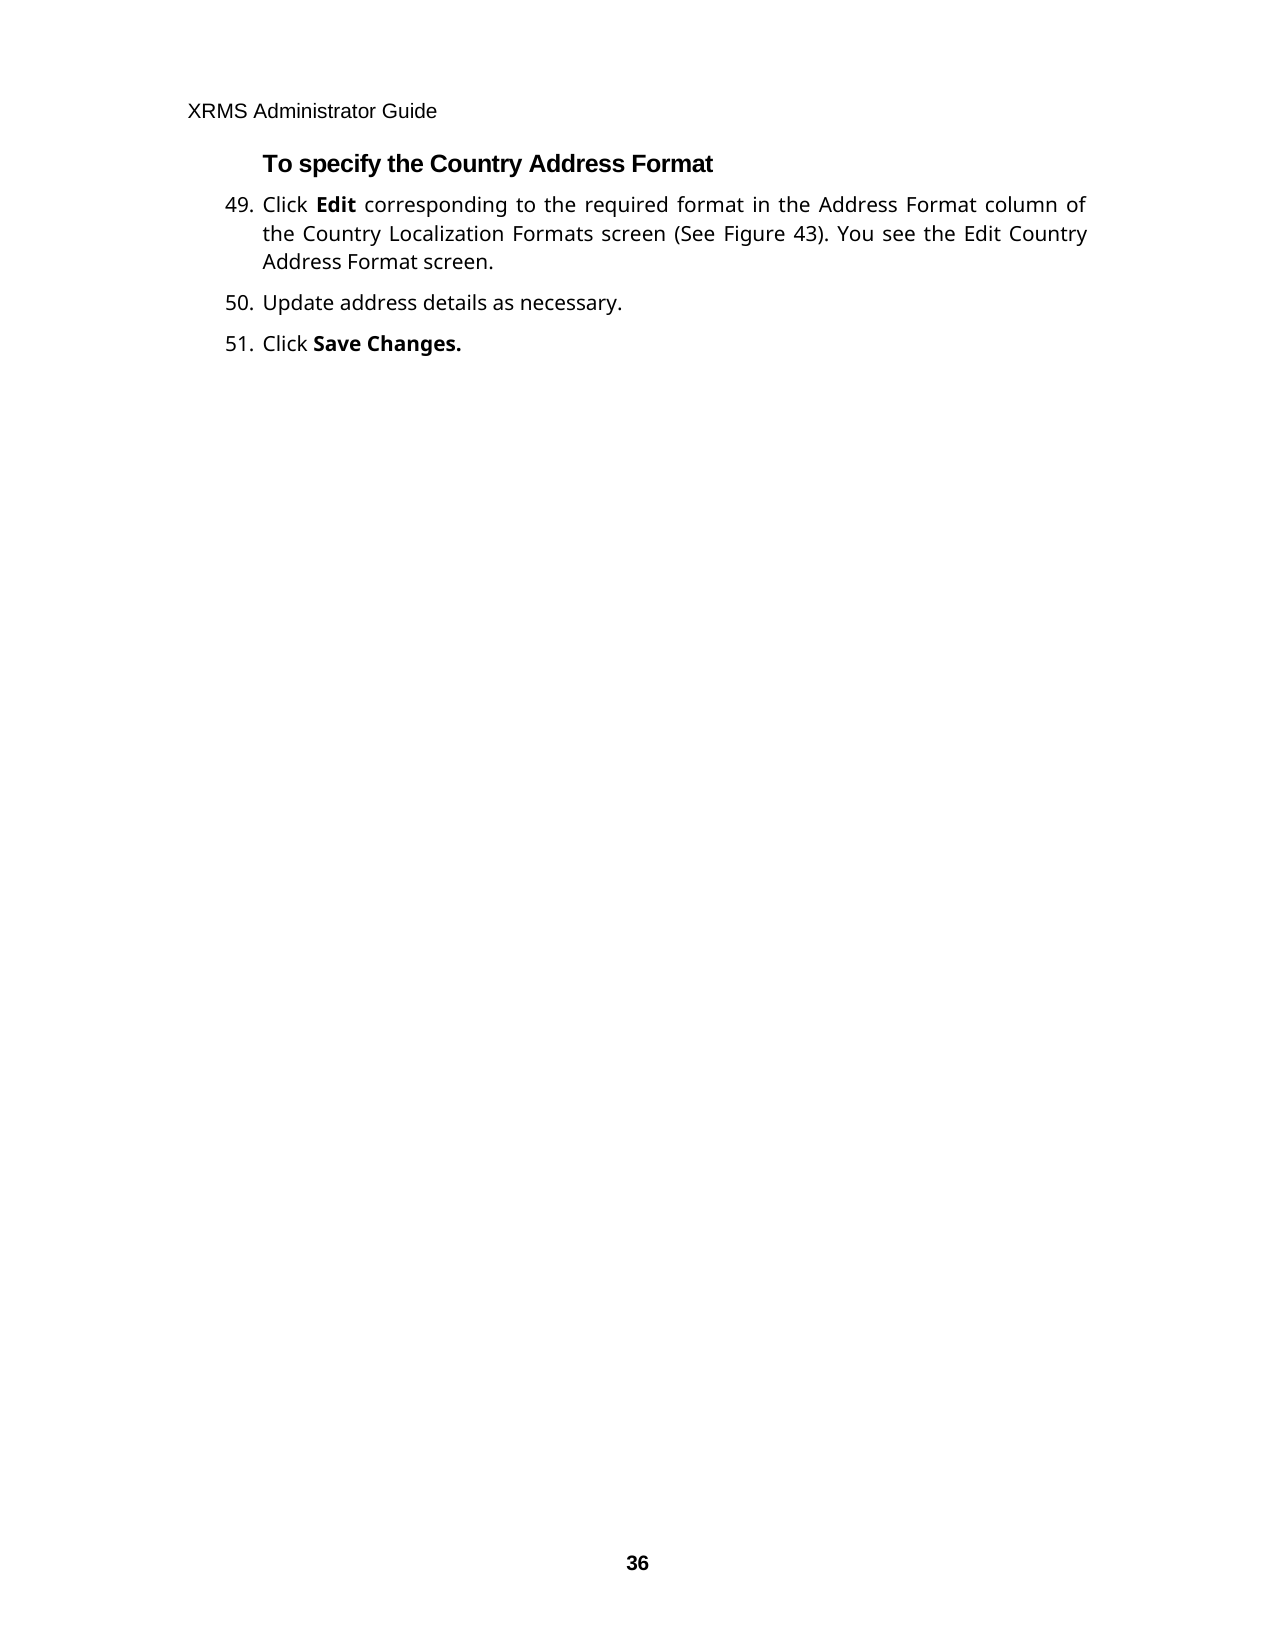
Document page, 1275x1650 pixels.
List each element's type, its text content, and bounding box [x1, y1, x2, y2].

list Click Edit corresponding to the required format in the Address Format column of the Country Localization Formats screen (See Figure 43). You see the Edit Country Address Format screen. [225, 190, 1087, 276]
list Click Save Changes. [225, 329, 1087, 358]
subtitle To specify the Country Address Format [225, 150, 1087, 178]
list Update address details as necessary. [225, 288, 1087, 317]
